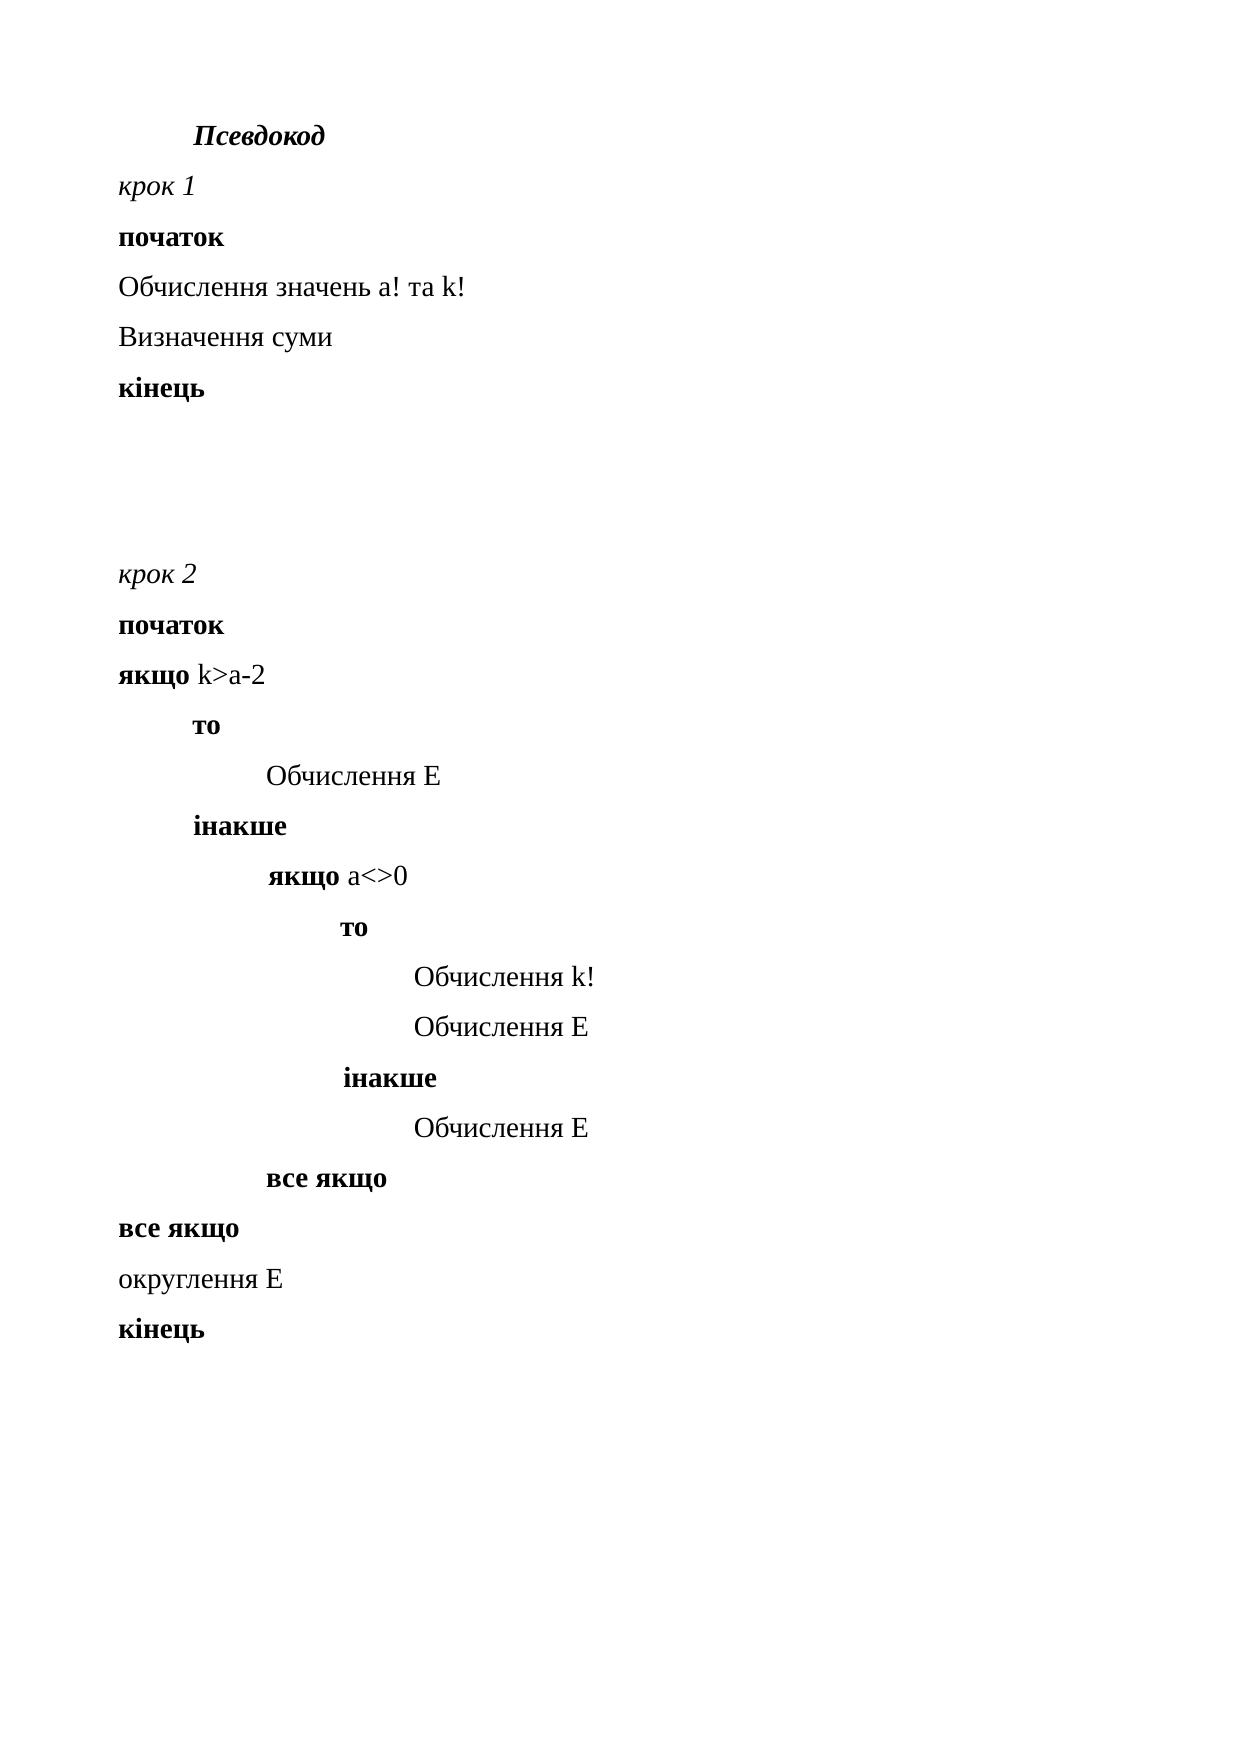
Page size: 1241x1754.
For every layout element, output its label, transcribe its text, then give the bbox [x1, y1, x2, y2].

text якщо a<>0 [193, 858, 1181, 892]
text Обчислення Е [118, 1009, 1181, 1043]
text крок 2 [118, 557, 1181, 590]
text якщо k>a-2 [118, 657, 1181, 691]
text Псевдокод [118, 118, 1181, 152]
text початок [118, 607, 1181, 640]
text Обчислення значень а! та k! [118, 269, 1181, 303]
text інакше [118, 808, 1181, 842]
text кінець [118, 1311, 1181, 1345]
text Обчислення Е [118, 1110, 1181, 1143]
text Визначення суми [118, 319, 1181, 353]
text початок [118, 219, 1181, 252]
text кінець [118, 370, 1181, 403]
text інакше [268, 1060, 1181, 1093]
text все якщо [118, 1160, 1181, 1194]
text округлення Е [118, 1261, 1181, 1294]
text все якщо [118, 1211, 1181, 1244]
text то [118, 909, 1181, 942]
text Обчислення k! [118, 959, 1181, 993]
text крок 1 [118, 168, 1181, 202]
text то [118, 707, 1181, 741]
text Обчислення Е [118, 758, 1181, 791]
